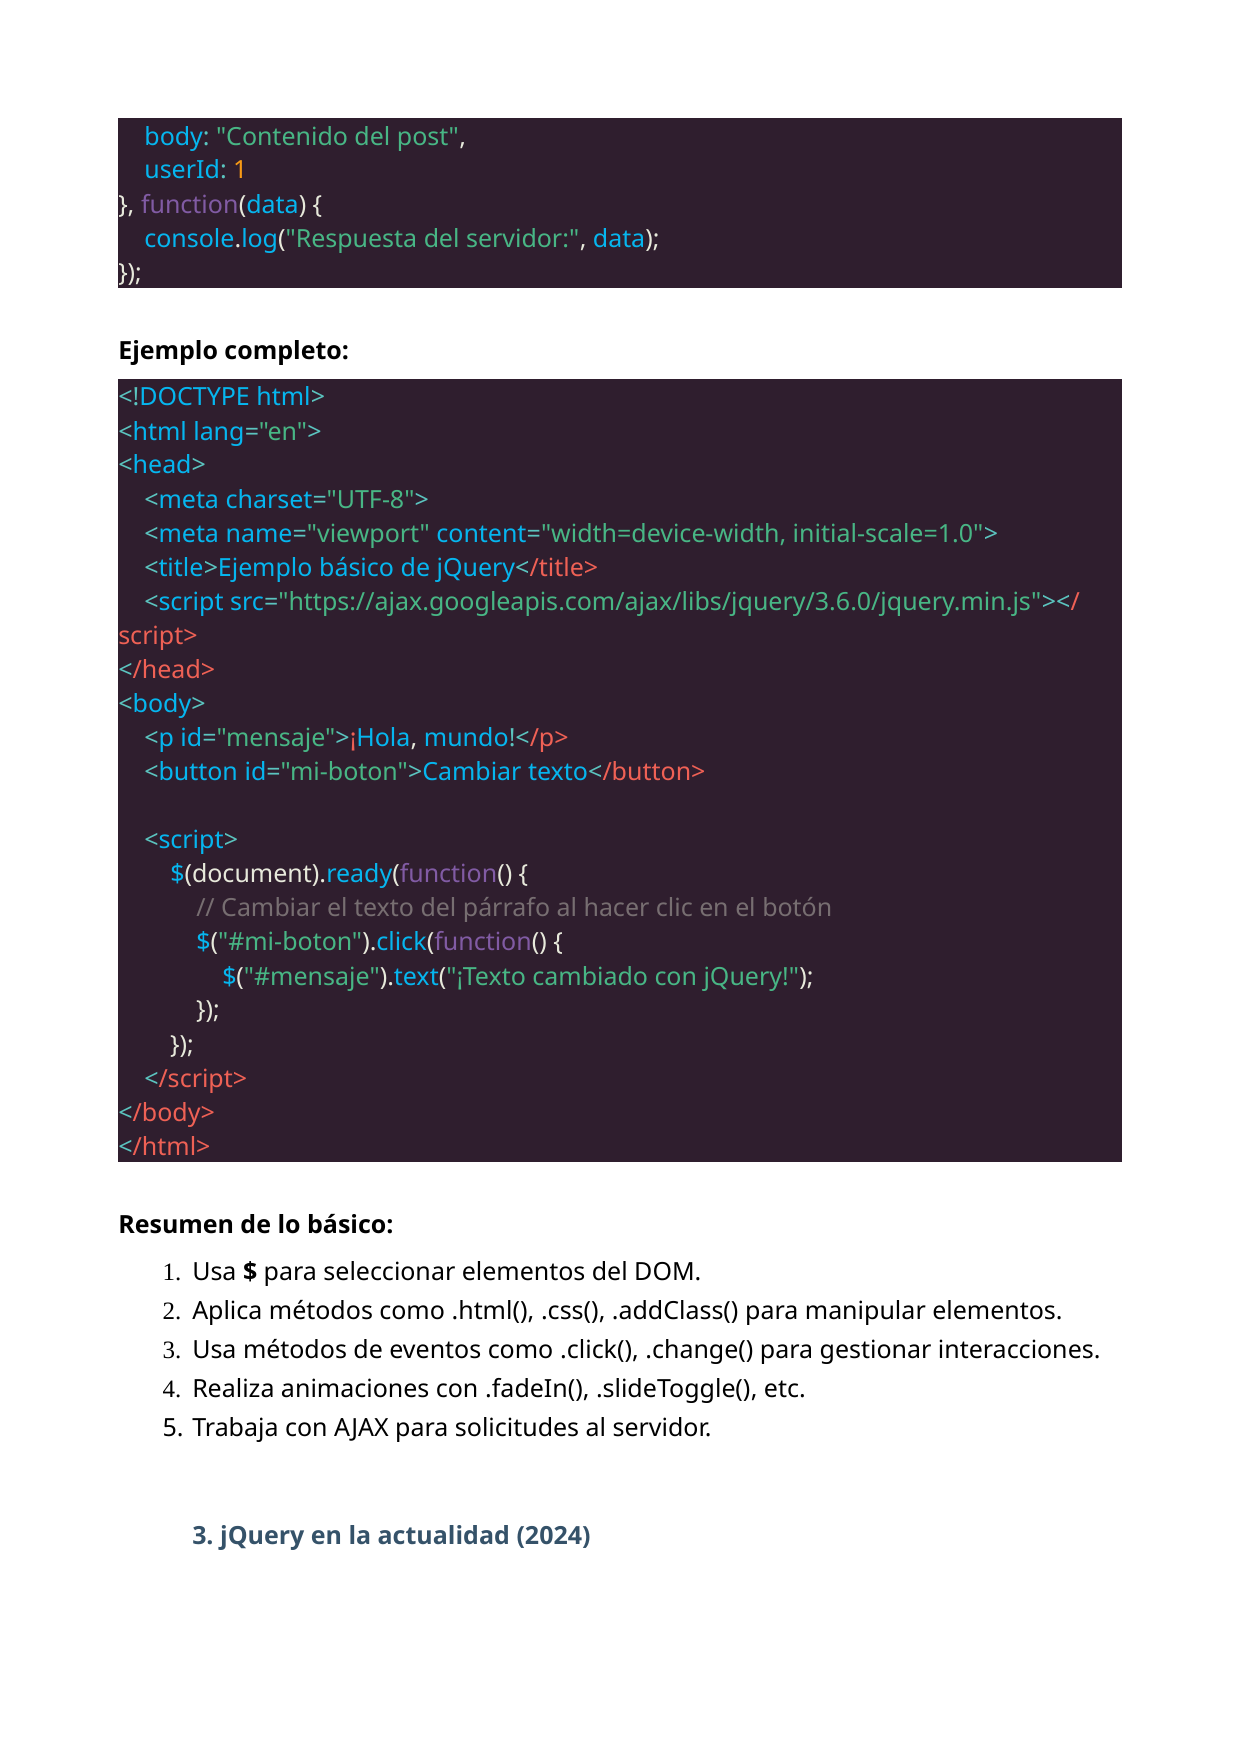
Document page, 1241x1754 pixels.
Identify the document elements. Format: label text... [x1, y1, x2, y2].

text // Cambiar el texto del párrafo al hacer clic en el botón [118, 890, 1122, 924]
subtitle Ejemplo completo: [118, 332, 1122, 367]
text </head> [118, 652, 1122, 686]
text </body> [118, 1094, 1122, 1128]
text }); [118, 1026, 1122, 1060]
text <body> [118, 686, 1122, 720]
text $("#mensaje").text("¡Texto cambiado con jQuery!"); [118, 958, 1122, 992]
text <!DOCTYPE html> [118, 379, 1122, 413]
text }); [118, 992, 1122, 1026]
list Aplica métodos como .html(), .css(), .addClass() para manipular elementos. [162, 1292, 1122, 1326]
text <title>Ejemplo básico de jQuery</title> [118, 549, 1122, 583]
list jQuery en la actualidad (2024) [118, 1517, 1122, 1551]
text </html> [118, 1128, 1122, 1162]
text <html lang="en"> [118, 413, 1122, 447]
list Usa $ para seleccionar elementos del DOM. [162, 1253, 1122, 1287]
text userId: 1 [118, 152, 1122, 186]
text $(document).ready(function() { [118, 856, 1122, 890]
text <script src="https://ajax.googleapis.com/ajax/libs/jquery/3.6.0/jquery.min.js"></script> [118, 583, 1122, 652]
text <p id="mensaje">¡Hola, mundo!</p> [118, 720, 1122, 754]
text <script> [118, 822, 1122, 856]
text }, function(data) { [118, 186, 1122, 220]
list Realiza animaciones con .fadeIn(), .slideToggle(), etc. [162, 1371, 1122, 1405]
text <meta name="viewport" content="width=device-width, initial-scale=1.0"> [118, 515, 1122, 549]
text </script> [118, 1060, 1122, 1094]
subtitle Resumen de lo básico: [118, 1207, 1122, 1241]
list Usa métodos de eventos como .click(), .change() para gestionar interacciones. [162, 1331, 1122, 1366]
text console.log("Respuesta del servidor:", data); [118, 220, 1122, 254]
text }); [118, 254, 1122, 288]
text <head> [118, 447, 1122, 481]
text body: "Contenido del post", [118, 118, 1122, 152]
text $("#mi-boton").click(function() { [118, 924, 1122, 958]
list Trabaja con AJAX para solicitudes al servidor. [162, 1410, 1122, 1444]
text <meta charset="UTF-8"> [118, 481, 1122, 515]
text <button id="mi-boton">Cambiar texto</button> [118, 754, 1122, 788]
